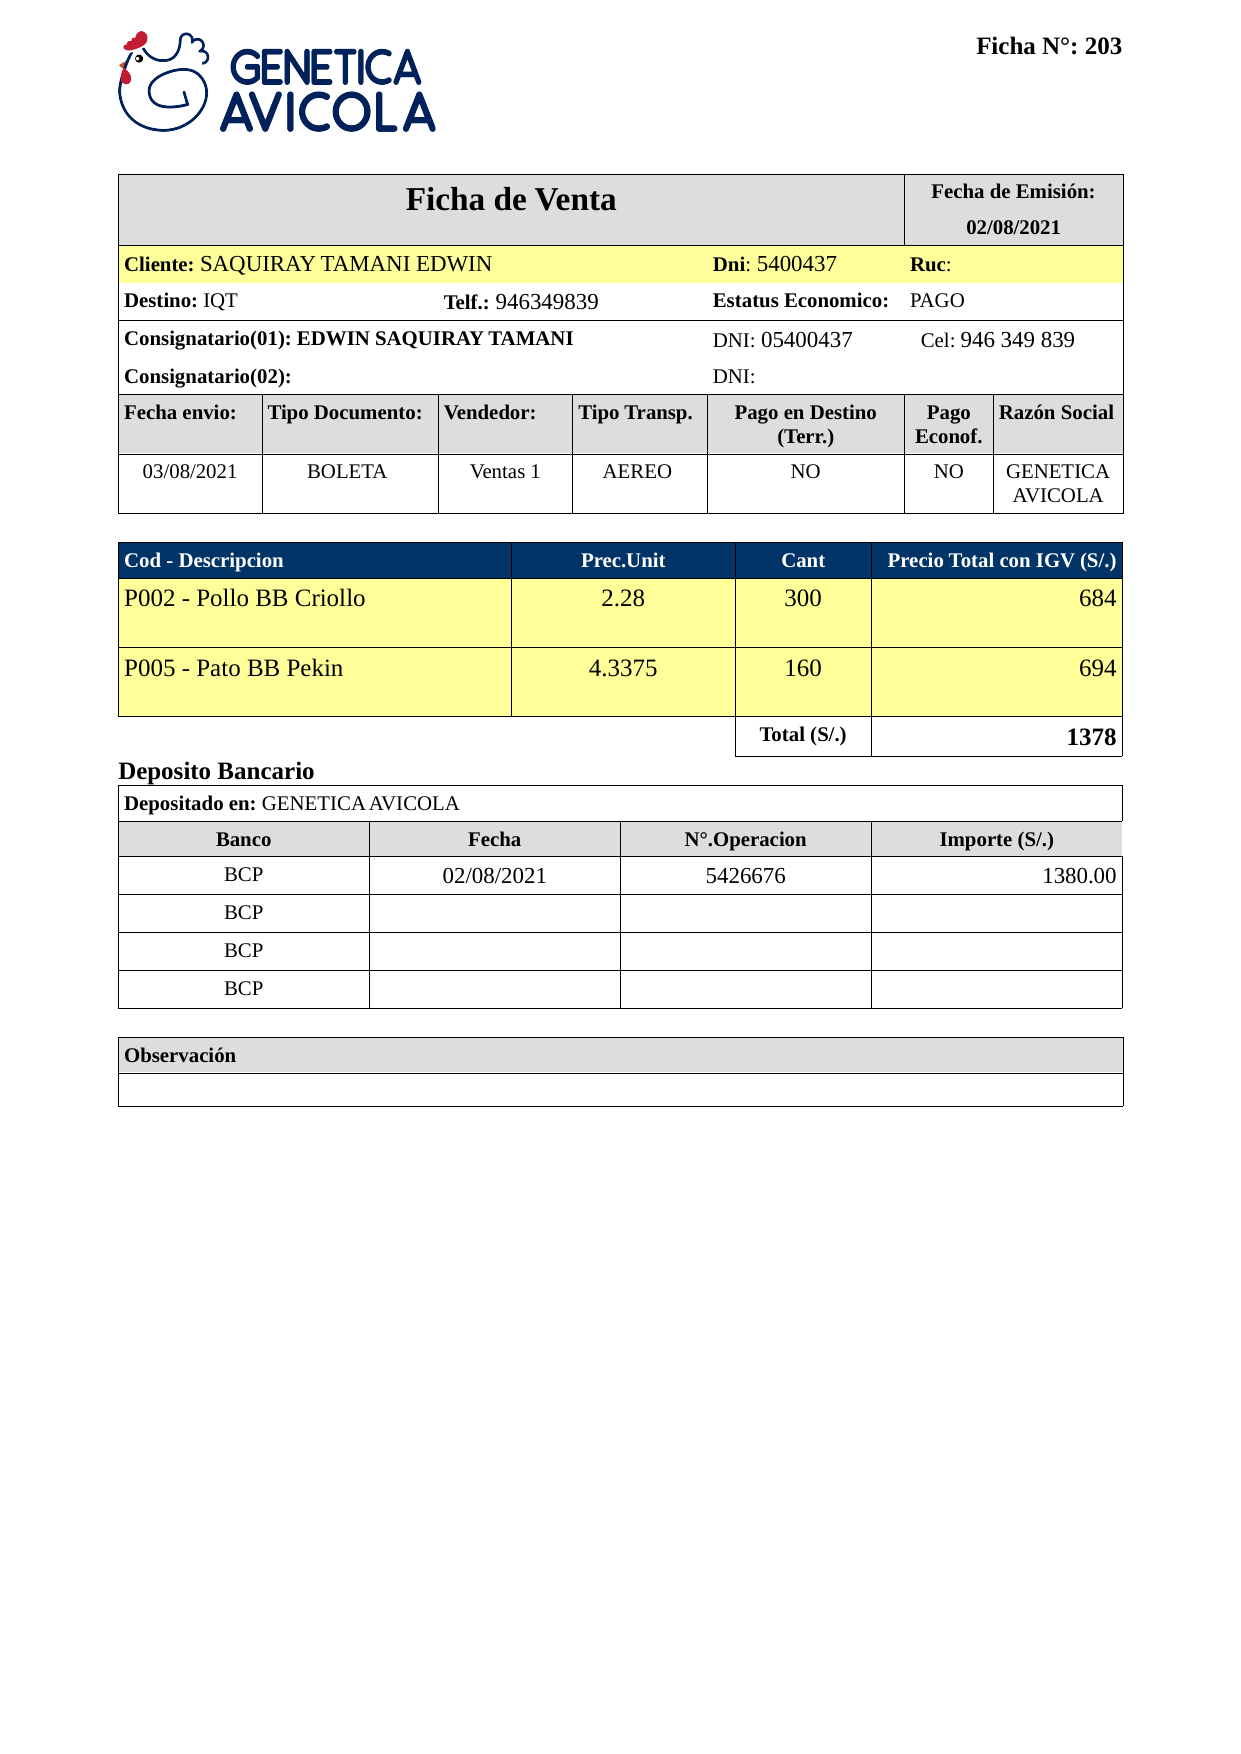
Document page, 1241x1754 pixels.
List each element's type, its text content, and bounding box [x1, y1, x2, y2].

table_cell BCP [119, 971, 369, 1008]
table_cell 4.3375 [512, 648, 735, 716]
table_cell [119, 1074, 1123, 1106]
table_cell Dni: 5400437 [707, 246, 904, 283]
table_cell Cliente: SAQUIRAY TAMANI EDWIN [119, 246, 707, 283]
text Deposito Bancario [118, 756, 1122, 785]
table_cell [621, 895, 871, 932]
table_cell 694 [872, 648, 1122, 716]
table_cell Telf.: 946349839 [438, 283, 707, 320]
table_cell [370, 933, 620, 970]
table_cell N°.Operacion [621, 822, 871, 856]
table_header Precio Total con IGV (S/.) [872, 543, 1122, 578]
table_cell [370, 971, 620, 1008]
table_cell DNI: [707, 358, 1123, 394]
table_cell Banco [119, 822, 369, 856]
table_cell 03/08/2021 [119, 455, 262, 513]
table_cell Ruc: [904, 246, 1123, 283]
table_cell [621, 971, 871, 1008]
table_cell Pago en Destino (Terr.) [708, 395, 904, 453]
table_header Depositado en: GENETICA AVICOLA [119, 786, 1122, 821]
table_cell 300 [736, 579, 871, 647]
table_cell [370, 895, 620, 932]
table_cell AEREO [573, 455, 707, 513]
table_cell DNI: 05400437 [707, 321, 915, 358]
table_cell Fecha [370, 822, 620, 856]
table_cell GENETICA AVICOLA [994, 455, 1123, 513]
table_cell Tipo Transp. [573, 395, 707, 453]
table_cell [118, 717, 511, 756]
table_cell 5426676 [621, 857, 871, 894]
table_cell 2.28 [512, 579, 735, 647]
table_cell [621, 933, 871, 970]
table_cell 1378 [872, 717, 1122, 756]
table_header Cod - Descripcion [119, 543, 511, 578]
table_cell BOLETA [263, 455, 438, 513]
table_cell [872, 971, 1122, 1008]
picture [118, 31, 436, 132]
table_cell [872, 895, 1122, 932]
table_cell Total (S/.) [736, 717, 871, 756]
table_header Fecha de Emisión: [905, 175, 1123, 209]
table_cell Cel: 946 349 839 [915, 321, 1123, 358]
table_header Ficha de Venta [119, 175, 904, 245]
table_cell Estatus Economico: [707, 283, 904, 320]
table_cell BCP [119, 857, 369, 894]
table_cell [511, 717, 735, 756]
table_cell Pago Econof. [905, 395, 993, 453]
table_cell 02/08/2021 [370, 857, 620, 894]
table_cell 02/08/2021 [905, 209, 1123, 245]
table_cell Vendedor: [439, 395, 572, 453]
table_header Prec.Unit [512, 543, 735, 578]
table_cell BCP [119, 895, 369, 932]
table_cell PAGO [904, 283, 1123, 320]
table_header Cant [736, 543, 871, 578]
table_cell BCP [119, 933, 369, 970]
table_cell 160 [736, 648, 871, 716]
table_cell Consignatario(02): [119, 358, 707, 394]
table_cell Destino: IQT [119, 283, 438, 320]
table_cell Fecha envio: [119, 395, 262, 453]
table_cell NO [708, 455, 904, 513]
table_header Observación [119, 1038, 1123, 1072]
table_cell Importe (S/.) [872, 822, 1122, 856]
table_cell [872, 933, 1122, 970]
table_cell 1380.00 [872, 857, 1122, 894]
table_cell NO [905, 455, 993, 513]
table_cell Ventas 1 [439, 455, 572, 513]
table_cell P002 - Pollo BB Criollo [119, 579, 511, 647]
table_cell Consignatario(01): EDWIN SAQUIRAY TAMANI [119, 321, 707, 358]
table_cell Tipo Documento: [263, 395, 438, 453]
table_cell 684 [872, 579, 1122, 647]
table_cell Razón Social [994, 395, 1123, 453]
table_cell P005 - Pato BB Pekin [119, 648, 511, 716]
